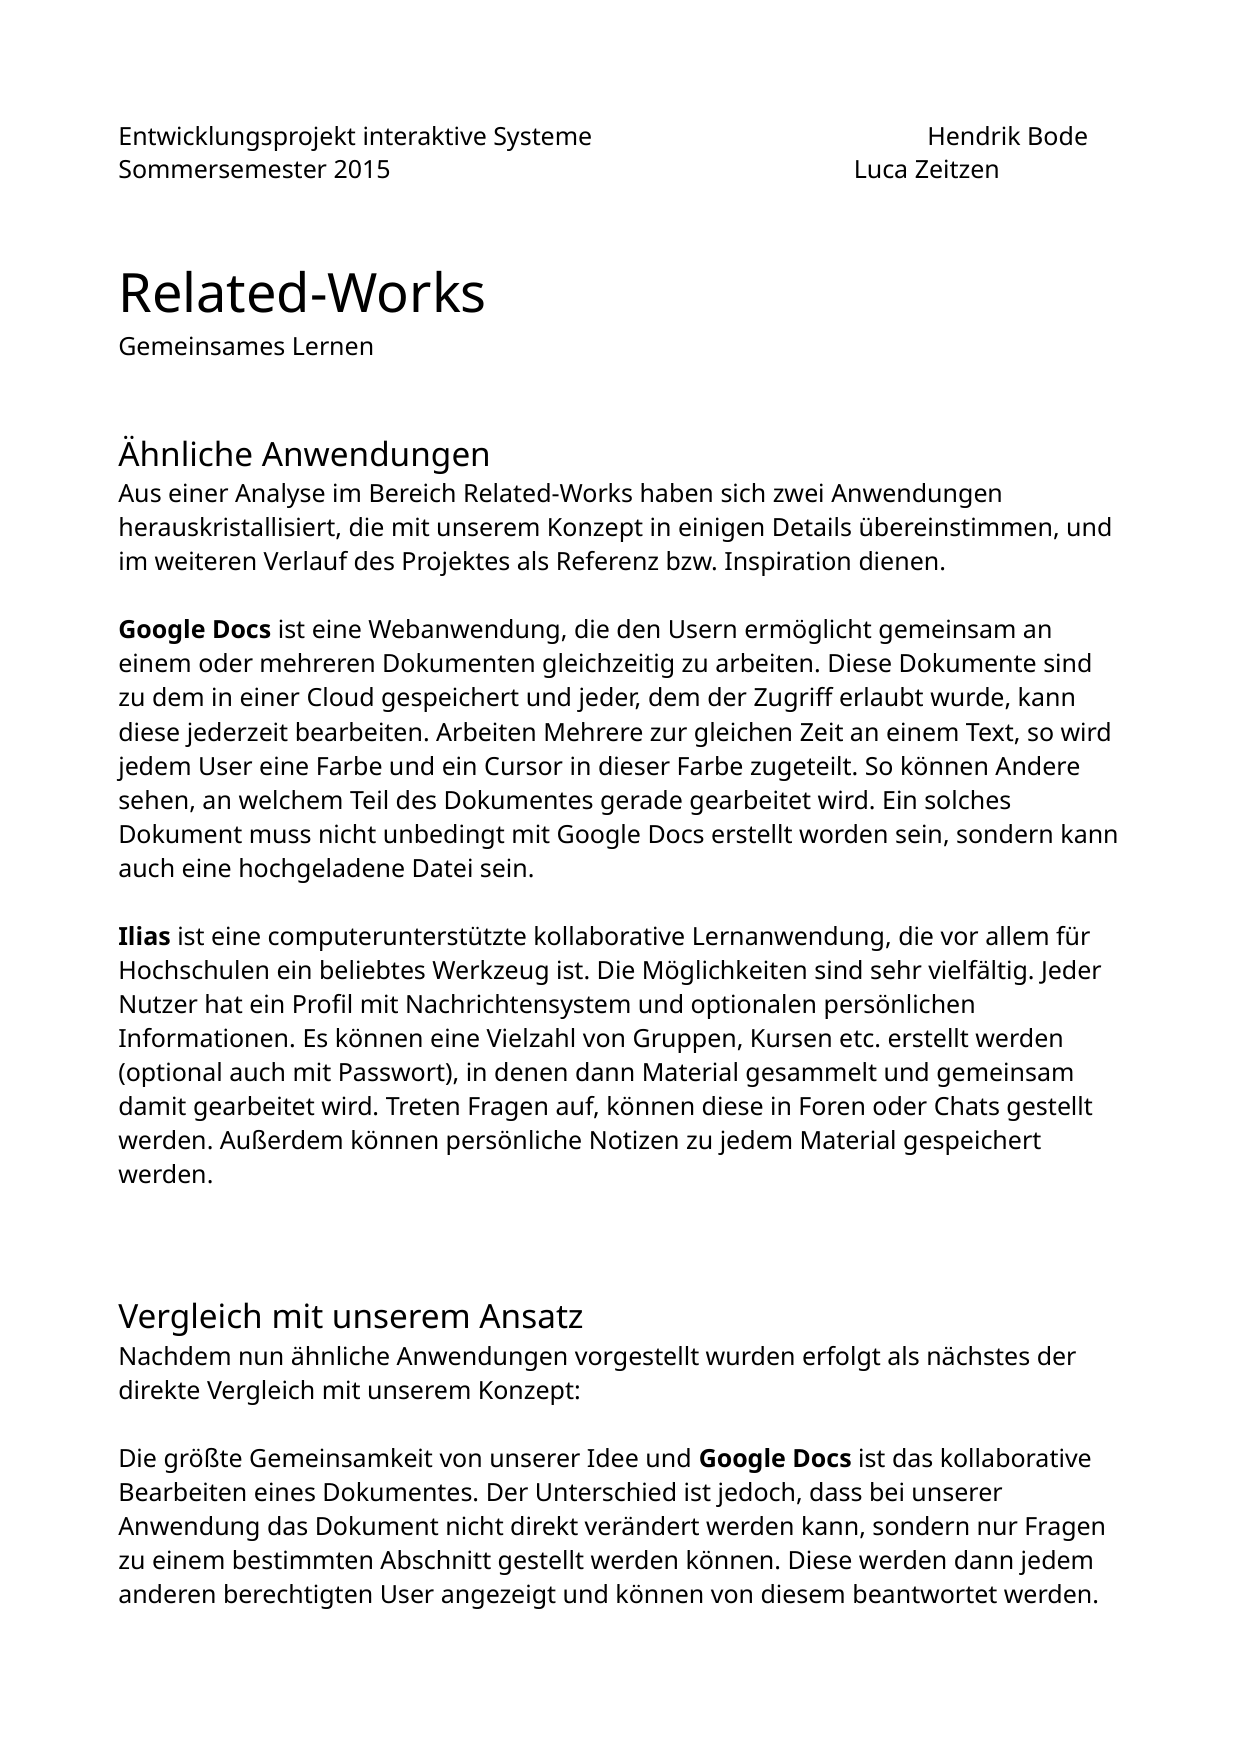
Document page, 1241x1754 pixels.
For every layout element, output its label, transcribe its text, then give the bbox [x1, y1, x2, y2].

text Ilias ist eine computerunterstützte kollaborative Lernanwendung, die vor allem für Hochschulen ein beliebtes Werkzeug ist. Die Möglichkeiten sind sehr vielfältig. Jeder Nutzer hat ein Profil mit Nachrichtensystem und optionalen persönlichen Informationen. Es können eine Vielzahl von Gruppen, Kursen etc. erstellt werden (optional auch mit Passwort), in denen dann Material gesammelt und gemeinsam damit gearbeitet wird. Treten Fragen auf, können diese in Foren oder Chats gestellt werden. Außerdem können persönliche Notizen zu jedem Material gespeichert werden. [118, 918, 1122, 1191]
text Nachdem nun ähnliche Anwendungen vorgestellt wurden erfolgt als nächstes der direkte Vergleich mit unserem Konzept: [118, 1339, 1122, 1407]
text Entwicklungsprojekt interaktive Systeme Hendrik Bode Sommersemester 2015 Luca Zeitzen [118, 118, 1122, 186]
text Vergleich mit unserem Ansatz [118, 1293, 1122, 1339]
text Ähnliche Anwendungen [118, 430, 1122, 476]
text Die größte Gemeinsamkeit von unserer Idee und Google Docs ist das kollaborative Bearbeiten eines Dokumentes. Der Unterschied ist jedoch, dass bei unserer Anwendung das Dokument nicht direkt verändert werden kann, sondern nur Fragen zu einem bestimmten Abschnitt gestellt werden können. Diese werden dann jedem anderen berechtigten User angezeigt und können von diesem beantwortet werden. [118, 1441, 1122, 1611]
text Gemeinsames Lernen [118, 328, 1122, 362]
text Google Docs ist eine Webanwendung, die den Usern ermöglicht gemeinsam an einem oder mehreren Dokumenten gleichzeitig zu arbeiten. Diese Dokumente sind zu dem in einer Cloud gespeichert und jeder, dem der Zugriff erlaubt wurde, kann diese jederzeit bearbeiten. Arbeiten Mehrere zur gleichen Zeit an einem Text, so wird jedem User eine Farbe und ein Cursor in dieser Farbe zugeteilt. So können Andere sehen, an welchem Teil des Dokumentes gerade gearbeitet wird. Ein solches Dokument muss nicht unbedingt mit Google Docs erstellt worden sein, sondern kann auch eine hochgeladene Datei sein. [118, 612, 1122, 884]
text Aus einer Analyse im Bereich Related-Works haben sich zwei Anwendungen herauskristallisiert, die mit unserem Konzept in einigen Details übereinstimmen, und im weiteren Verlauf des Projektes als Referenz bzw. Inspiration dienen. [118, 476, 1122, 578]
text Related-Works [118, 254, 1122, 328]
